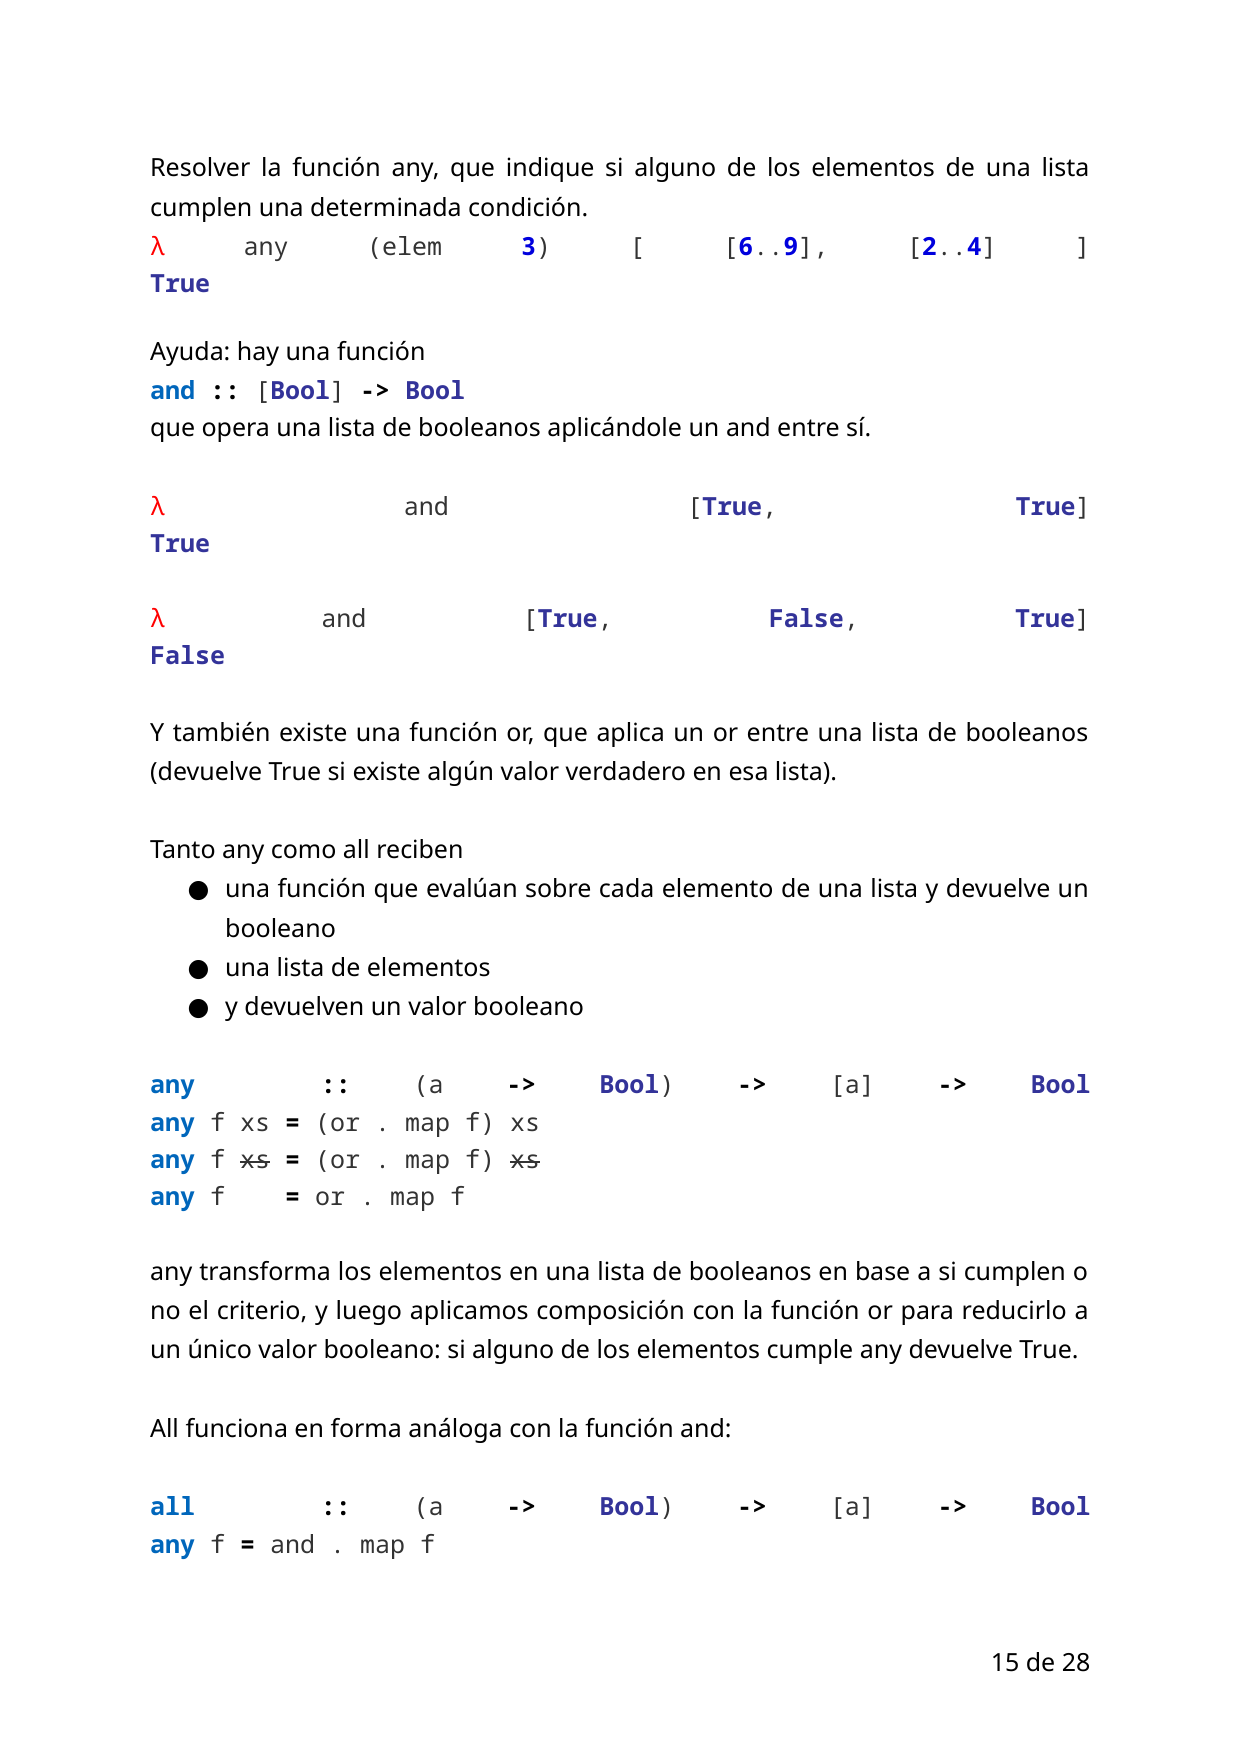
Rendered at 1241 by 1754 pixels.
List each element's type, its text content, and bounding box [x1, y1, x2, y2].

text Tanto any como all reciben [150, 832, 1090, 866]
text and :: [Bool] -> Bool [150, 372, 1090, 407]
text any f = or . map f [150, 1179, 1090, 1213]
list y devuelven un valor booleano [187, 988, 1090, 1023]
list una función que evalúan sobre cada elemento de una lista y devuelve un booleano [187, 871, 1090, 944]
text Ayuda: hay una función [150, 333, 1090, 367]
text Resolver la función any, que indique si alguno de los elementos de una lista cumplen una determinada condición. [150, 150, 1090, 223]
text any :: (a -> Bool) -> [a] -> Bool any f xs = (or . map f) xs [150, 1067, 1090, 1138]
text all :: (a -> Bool) -> [a] -> Bool any f = and . map f [150, 1489, 1090, 1560]
list una lista de elementos [187, 949, 1090, 983]
text All funciona en forma análoga con la función and: [150, 1411, 1090, 1444]
text Y también existe una función or, que aplica un or entre una lista de booleanos (devuelve True si existe algún valor verdadero en esa lista). [150, 714, 1090, 788]
text any f xs = (or . map f) xs [150, 1142, 1090, 1176]
text λ any (elem 3) [ [6..9], [2..4] ] True [150, 228, 1090, 300]
text any transforma los elementos en una lista de booleanos en base a si cumplen o no el criterio, y luego aplicamos composición con la función or para reducirlo a un único valor booleano: si alguno de los elementos cumple any devuelve True. [150, 1254, 1090, 1366]
text que opera una lista de booleanos aplicándole un and entre sí. [150, 410, 1090, 444]
text λ and [True, True] True λ and [True, False, True] False [150, 488, 1090, 672]
